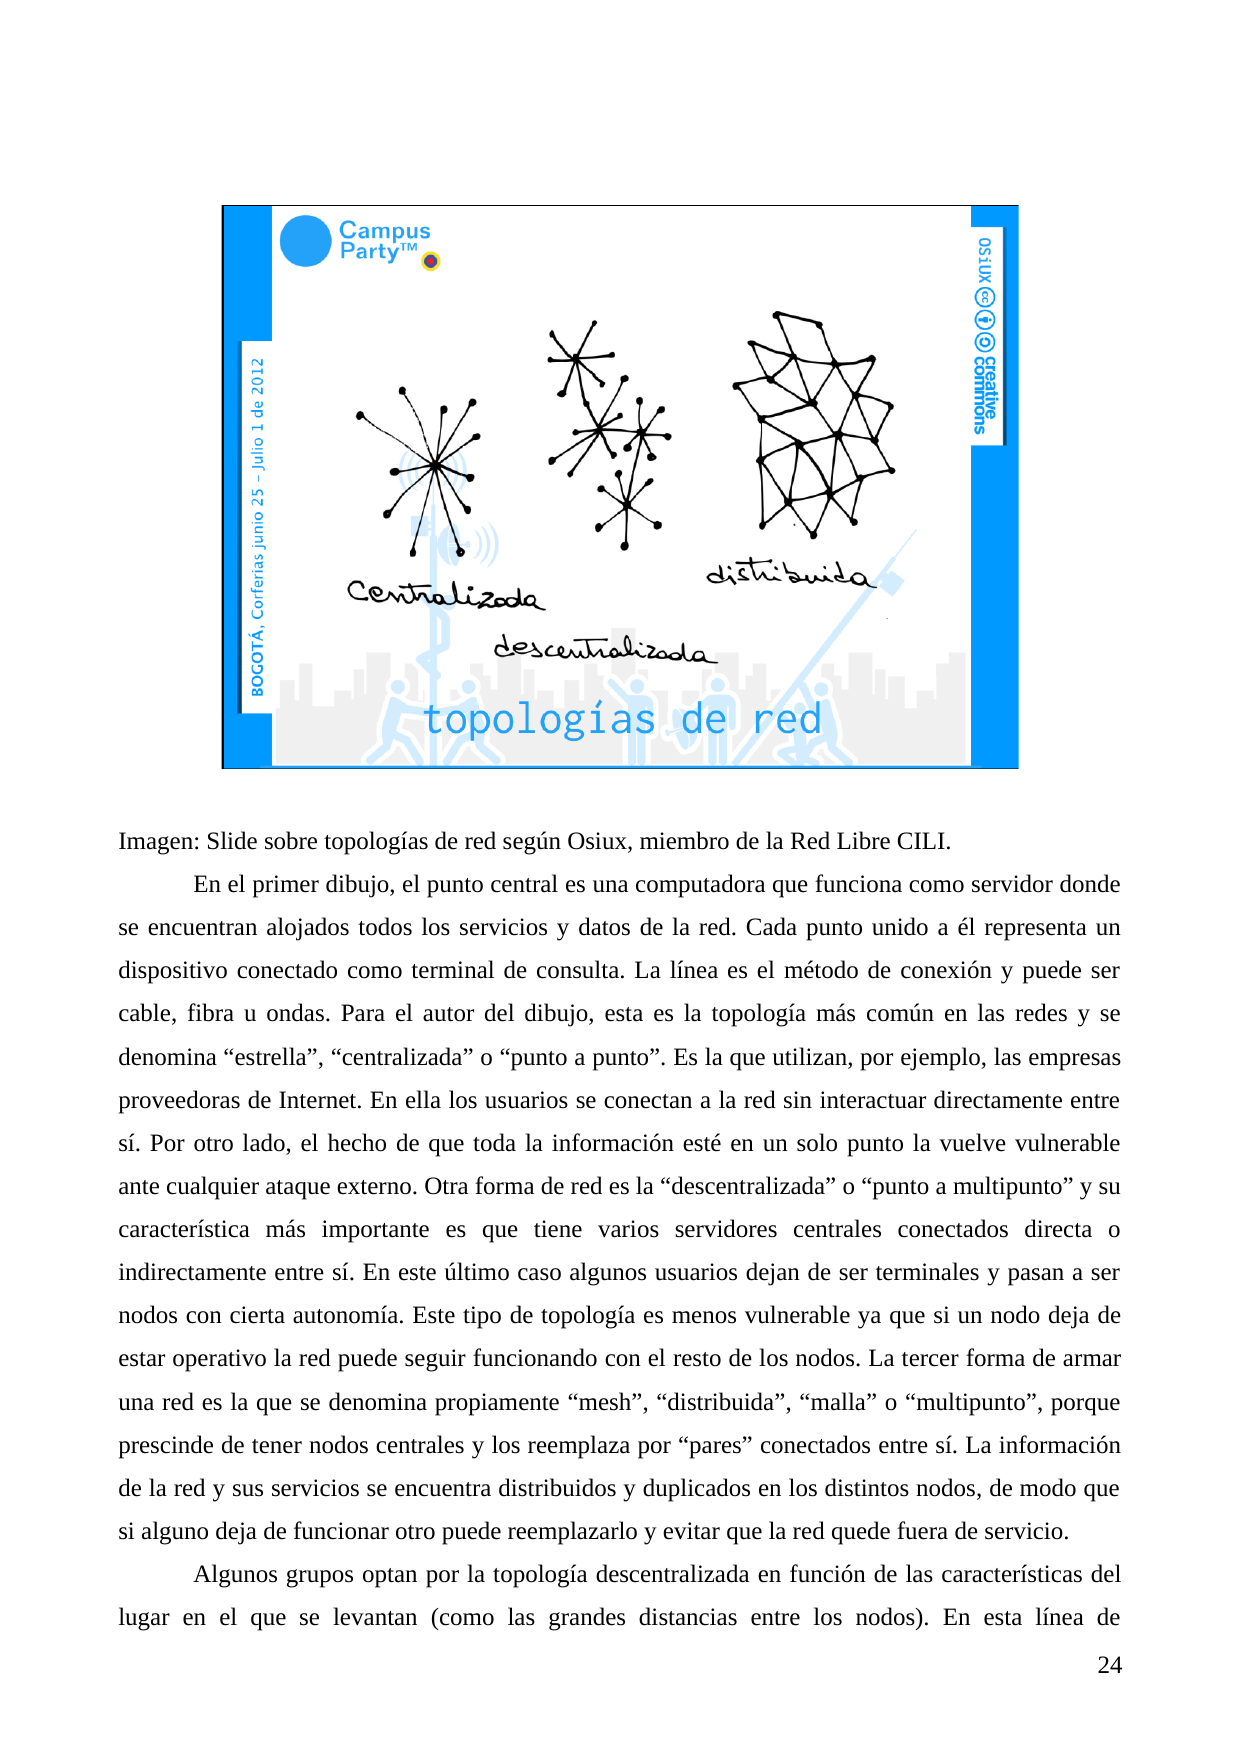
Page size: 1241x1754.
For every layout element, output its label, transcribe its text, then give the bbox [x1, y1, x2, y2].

picture [221, 205, 1019, 768]
text Imagen: Slide sobre topologías de red según Osiux, miembro de la Red Libre CILI. [118, 826, 1122, 855]
text Algunos grupos optan por la topología descentralizada en función de las características del lugar en el que se levantan (como las grandes distancias entre los nodos). En esta línea de [118, 1559, 1122, 1631]
text En el primer dibujo, el punto central es una computadora que funciona como servidor donde se encuentran alojados todos los servicios y datos de la red. Cada punto unido a él representa un dispositivo conectado como terminal de consulta. La línea es el método de conexión y puede ser cable, fibra u ondas. Para el autor del dibujo, esta es la topología más común en las redes y se denomina “estrella”, “centralizada” o “punto a punto”. Es la que utilizan, por ejemplo, las empresas proveedoras de Internet. En ella los usuarios se conectan a la red sin interactuar directamente entre sí. Por otro lado, el hecho de que toda la información esté en un solo punto la vuelve vulnerable ante cualquier ataque externo. Otra forma de red es la “descentralizada” o “punto a multipunto” y su característica más importante es que tiene varios servidores centrales conectados directa o indirectamente entre sí. En este último caso algunos usuarios dejan de ser terminales y pasan a ser nodos con cierta autonomía. Este tipo de topología es menos vulnerable ya que si un nodo deja de estar operativo la red puede seguir funcionando con el resto de los nodos. La tercer forma de armar una red es la que se denomina propiamente “mesh”, “distribuida”, “malla” o “multipunto”, porque prescinde de tener nodos centrales y los reemplaza por “pares” conectados entre sí. La información de la red y sus servicios se encuentra distribuidos y duplicados en los distintos nodos, de modo que si alguno deja de funcionar otro puede reemplazarlo y evitar que la red quede fuera de servicio. [118, 869, 1122, 1545]
